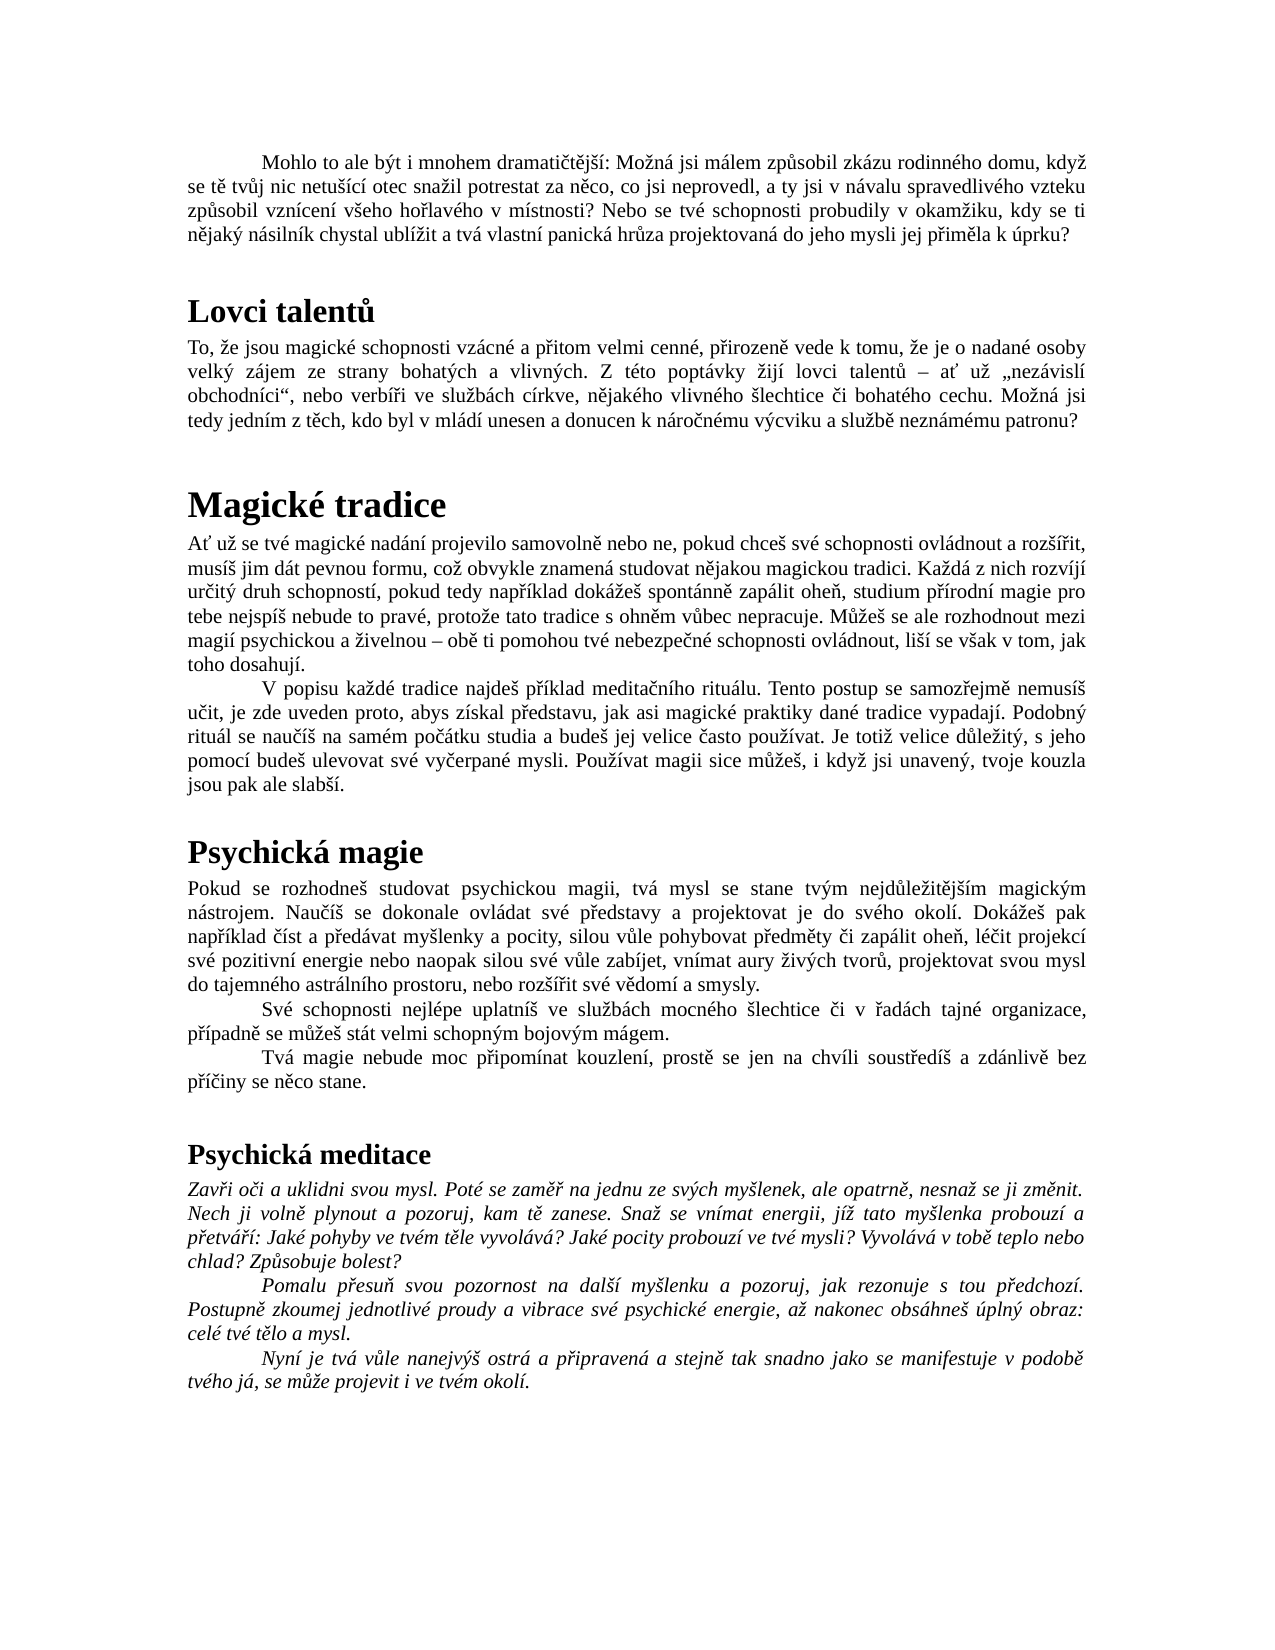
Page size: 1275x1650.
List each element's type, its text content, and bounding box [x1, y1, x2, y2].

subtitle Psychická magie [187, 832, 1087, 870]
subtitle Lovci talentů [187, 291, 1087, 329]
text Pokud se rozhodneš studovat psychickou magii, tvá mysl se stane tvým nejdůležitějším magickým nástrojem. Naučíš se dokonale ovládat své představy a projektovat je do svého okolí. Dokážeš pak například číst a předávat myšlenky a pocity, silou vůle pohybovat předměty či zapálit oheň, léčit projekcí své pozitivní energie nebo naopak silou své vůle zabíjet, vnímat aury živých tvorů, projektovat svou mysl do tajemného astrálního prostoru, nebo rozšířit své vědomí a smysly. Své schopnosti nejlépe uplatníš ve službách mocného šlechtice či v řadách tajné organizace, případně se můžeš stát velmi schopným bojovým mágem. Tvá magie nebude moc připomínat kouzlení, prostě se jen na chvíli soustředíš a zdánlivě bez příčiny se něco stane. [187, 876, 1087, 1093]
text Mohlo to ale být i mnohem dramatičtější: Možná jsi málem způsobil zkázu rodinného domu, když se tě tvůj nic netušící otec snažil potrestat za něco, co jsi neprovedl, a ty jsi v návalu spravedlivého vzteku způsobil vznícení všeho hořlavého v místnosti? Nebo se tvé schopnosti probudily v okamžiku, kdy se ti nějaký násilník chystal ublížit a tvá vlastní panická hrůza projektovaná do jeho mysli jej přiměla k úprku? [187, 150, 1087, 246]
subtitle Psychická meditace [187, 1137, 1087, 1171]
text To, že jsou magické schopnosti vzácné a přitom velmi cenné, přirozeně vede k tomu, že je o nadané osoby velký zájem ze strany bohatých a vlivných. Z této poptávky žijí lovci talentů – ať už „nezávislí obchodníci“, nebo verbíři ve službách církve, nějakého vlivného šlechtice či bohatého cechu. Možná jsi tedy jedním z těch, kdo byl v mládí unesen a donucen k náročnému výcviku a službě neznámému patronu? [187, 335, 1087, 432]
text Zavři oči a uklidni svou mysl. Poté se zaměř na jednu ze svých myšlenek, ale opatrně, nesnaž se ji změnit. Nech ji volně plynout a pozoruj, kam tě zanese. Snaž se vnímat energii, jíž tato myšlenka probouzí a přetváří: Jaké pohyby ve tvém těle vyvolává? Jaké pocity probouzí ve tvé mysli? Vyvolává v tobě teplo nebo chlad? Způsobuje bolest? Pomalu přesuň svou pozornost na další myšlenku a pozoruj, jak rezonuje s tou předchozí. Postupně zkoumej jednotlivé proudy a vibrace své psychické energie, až nakonec obsáhneš úplný obraz: celé tvé tělo a mysl. Nyní je tvá vůle nanejvýš ostrá a připravená a stejně tak snadno jako se manifestuje v podobě tvého já, se může projevit i ve tvém okolí. [187, 1177, 1087, 1393]
text Ať už se tvé magické nadání projevilo samovolně nebo ne, pokud chceš své schopnosti ovládnout a rozšířit, musíš jim dát pevnou formu, což obvykle znamená studovat nějakou magickou tradici. Každá z nich rozvíjí určitý druh schopností, pokud tedy například dokážeš spontánně zapálit oheň, studium přírodní magie pro tebe nejspíš nebude to pravé, protože tato tradice s ohněm vůbec nepracuje. Můžeš se ale rozhodnout mezi magií psychickou a živelnou – obě ti pomohou tvé nebezpečné schopnosti ovládnout, liší se však v tom, jak toho dosahují. V popisu každé tradice najdeš příklad meditačního rituálu. Tento postup se samozřejmě nemusíš učit, je zde uveden proto, abys získal představu, jak asi magické praktiky dané tradice vypadají. Podobný rituál se naučíš na samém počátku studia a budeš jej velice často používat. Je totiž velice důležitý, s jeho pomocí budeš ulevovat své vyčerpané mysli. Používat magii sice můžeš, i když jsi unavený, tvoje kouzla jsou pak ale slabší. [187, 531, 1087, 820]
subtitle Magické tradice [187, 482, 1087, 525]
